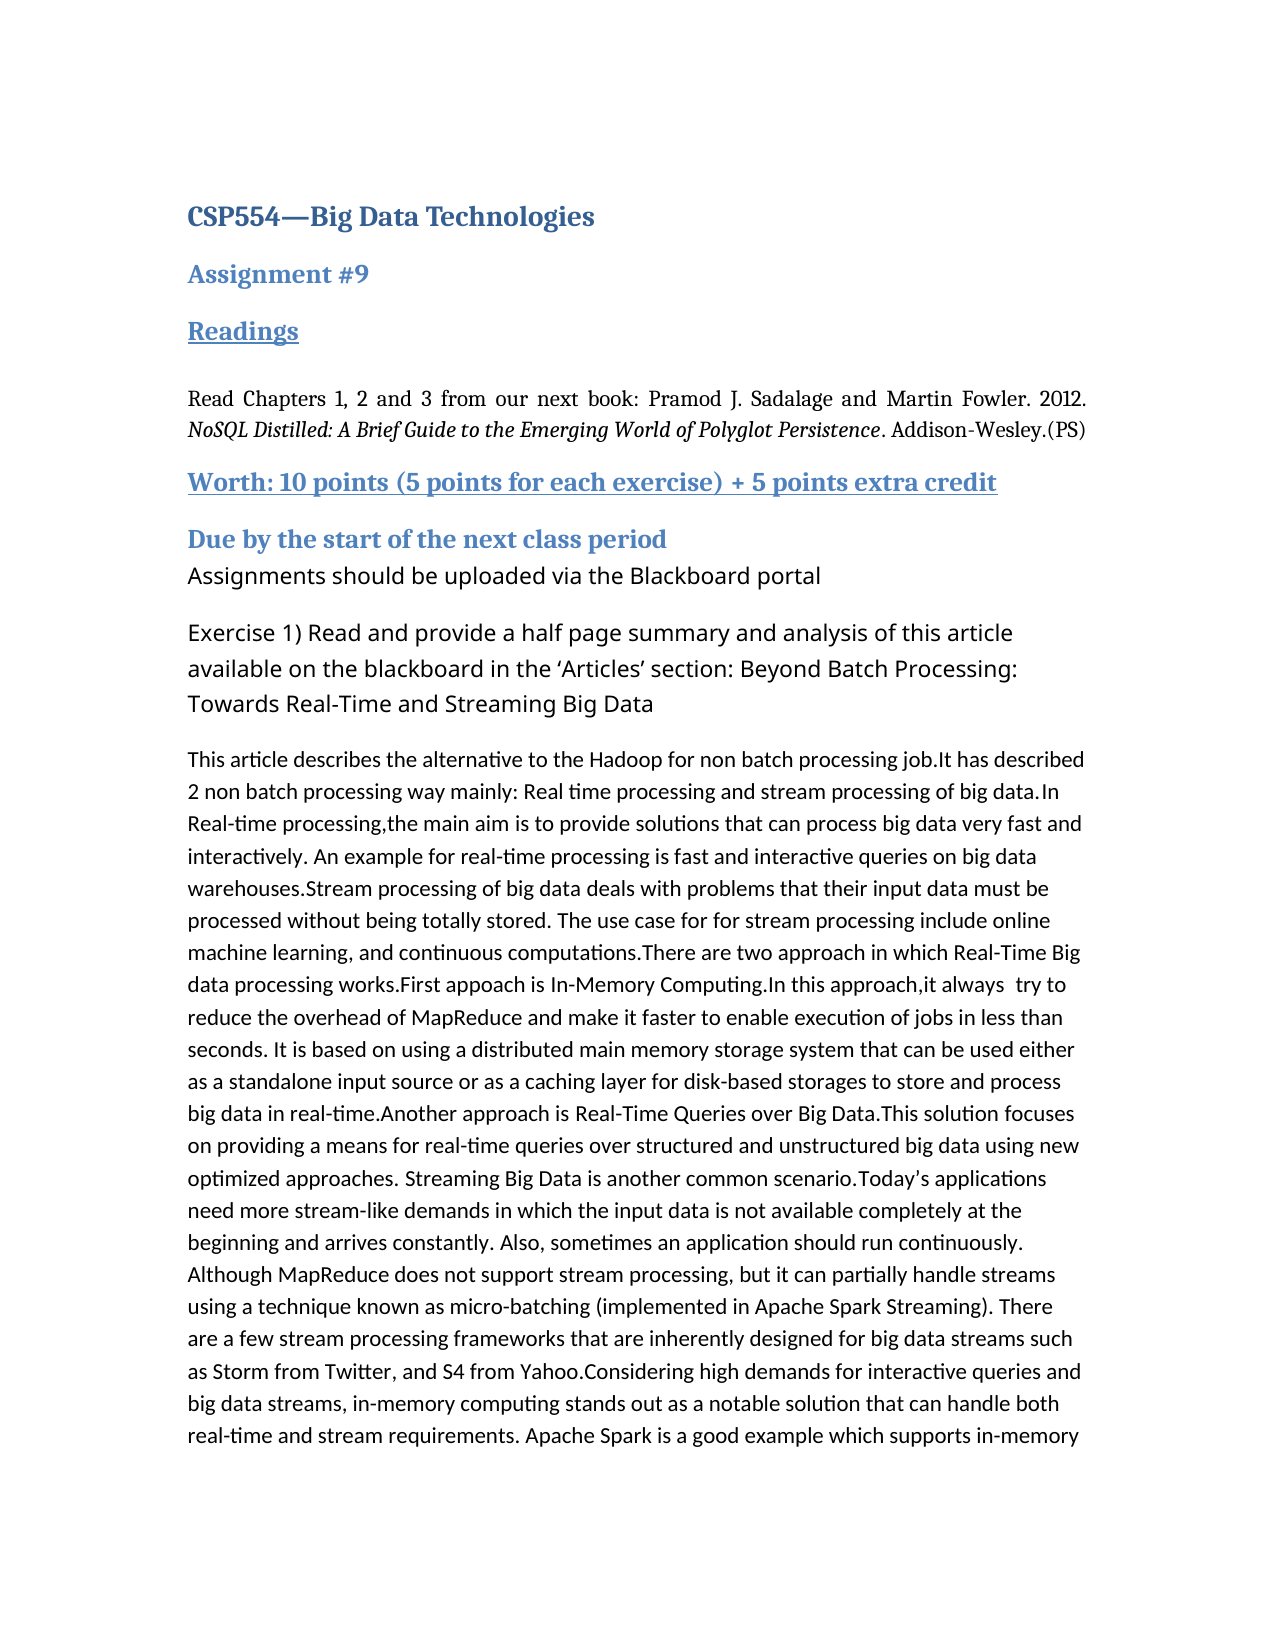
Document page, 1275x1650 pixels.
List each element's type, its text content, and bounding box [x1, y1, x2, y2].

text Read Chapters 1, 2 and 3 from our next book: Pramod J. Sadalage and Martin Fowler. 2012. NoSQL Distilled: A Brief Guide to the Emerging World of Polyglot Persistence. Addison-Wesley.(PS) [187, 386, 1087, 443]
text Exercise 1) Read and provide a half page summary and analysis of this article available on the blackboard in the ‘Articles’ section: Beyond Batch Processing: Towards Real-Time and Streaming Big Data [187, 617, 1087, 720]
subtitle Readings [187, 316, 1087, 347]
text This article describes the alternative to the Hadoop for non batch processing job.It has described 2 non batch processing way mainly: Real time processing and stream processing of big data.In Real-time processing,the main aim is to provide solutions that can process big data very fast and interactively. An example for real-time processing is fast and interactive queries on big data warehouses.Stream processing of big data deals with problems that their input data must be processed without being totally stored. The use case for for stream processing include online machine learning, and continuous computations.There are two approach in which Real-Time Big data processing works.First appoach is In-Memory Computing.In this approach,it always try to reduce the overhead of MapReduce and make it faster to enable execution of jobs in less than seconds. It is based on using a distributed main memory storage system that can be used either as a standalone input source or as a caching layer for disk-based storages to store and process big data in real-time.Another approach is Real-Time Queries over Big Data.This solution focuses on providing a means for real-time queries over structured and unstructured big data using new optimized approaches. Streaming Big Data is another common scenario.Today’s applications need more stream-like demands in which the input data is not available completely at the beginning and arrives constantly. Also, sometimes an application should run continuously. Although MapReduce does not support stream processing, but it can partially handle streams using a technique known as micro-batching (implemented in Apache Spark Streaming). There are a few stream processing frameworks that are inherently designed for big data streams such as Storm from Twitter, and S4 from Yahoo.Considering high demands for interactive queries and big data streams, in-memory computing stands out as a notable solution that can handle both real-time and stream requirements. Apache Spark is a good example which supports in-memory [187, 745, 1087, 1449]
subtitle Due by the start of the next class period [187, 524, 1087, 555]
subtitle Assignment #9 [187, 259, 1087, 291]
text Assignments should be uploaded via the Blackboard portal [187, 560, 1087, 591]
subtitle Worth: 10 points (5 points for each exercise) + 5 points extra credit [187, 467, 1087, 499]
subtitle CSP554—Big Data Technologies [187, 200, 1087, 233]
